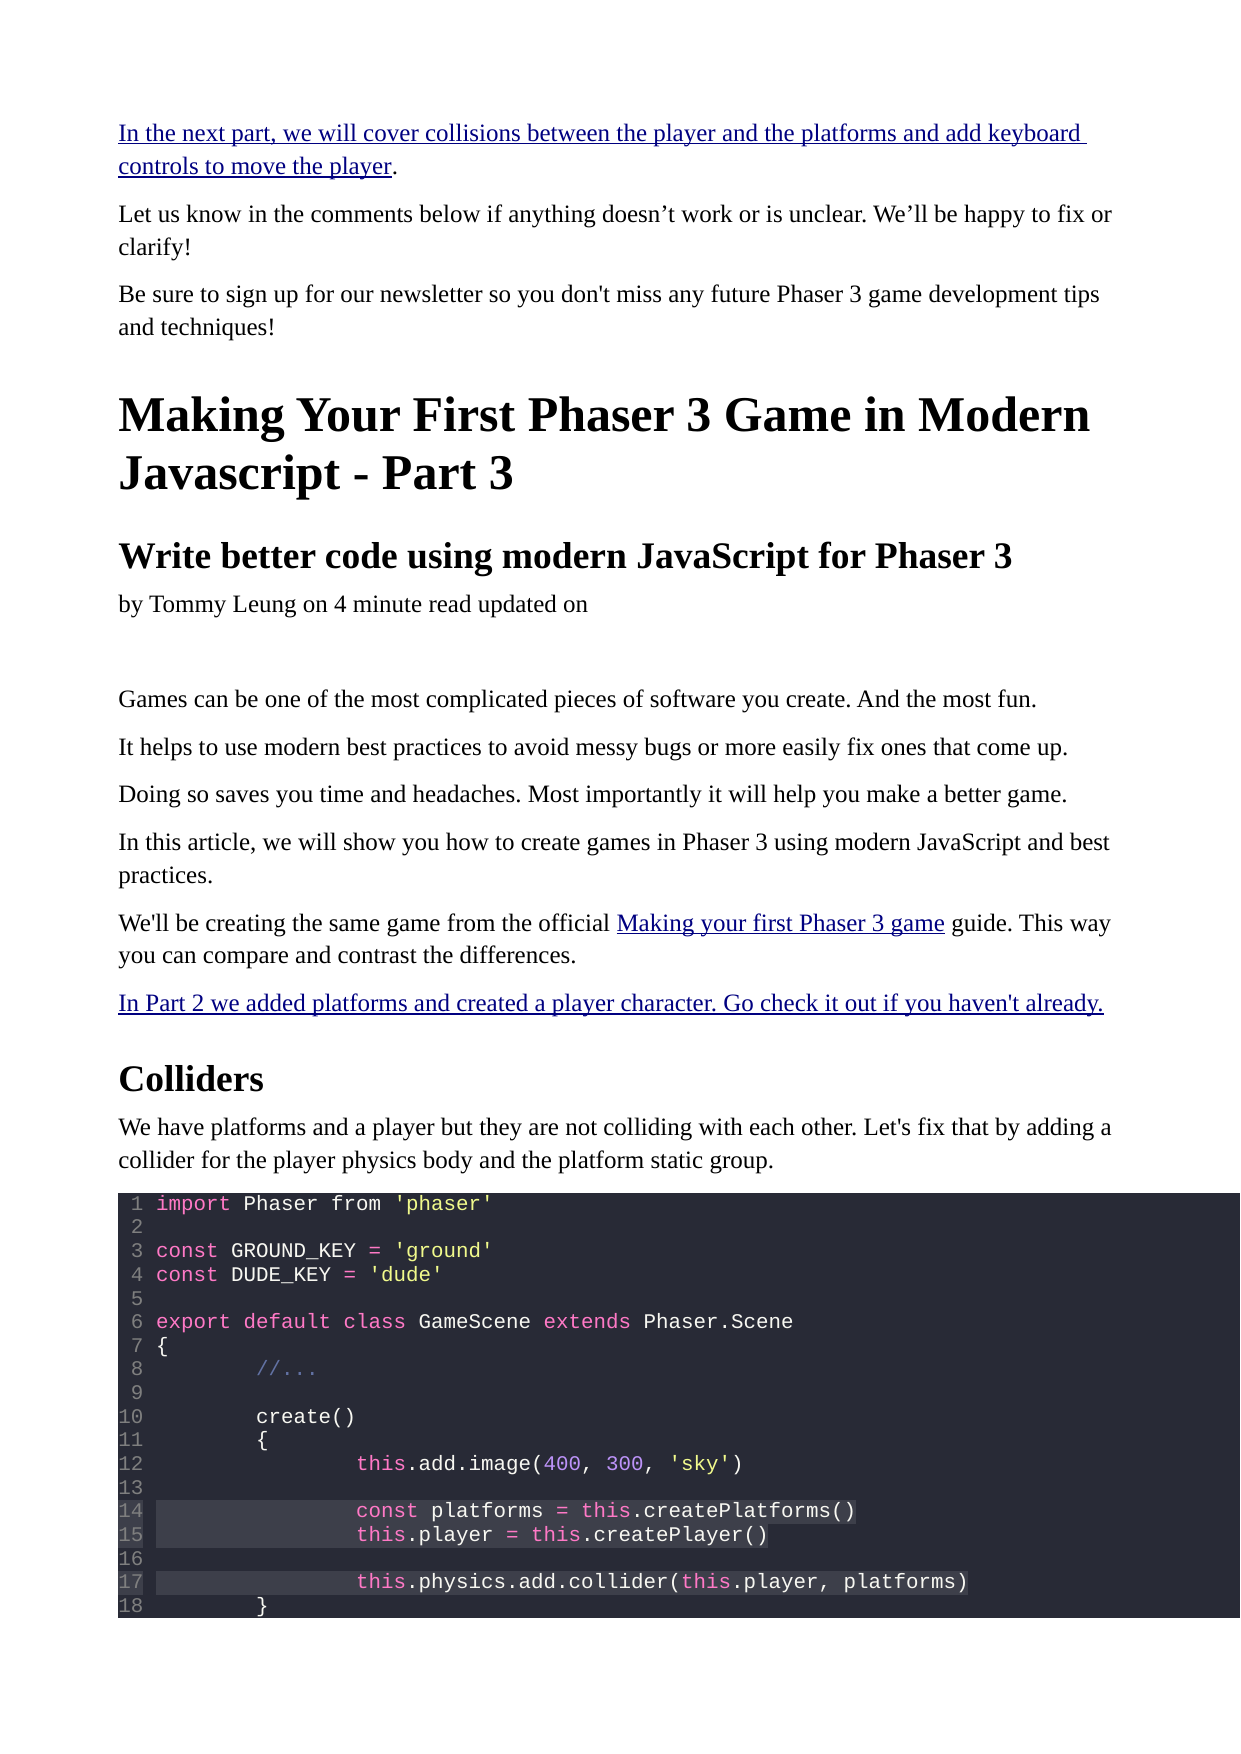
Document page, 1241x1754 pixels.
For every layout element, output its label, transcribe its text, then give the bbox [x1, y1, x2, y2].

subtitle Colliders [118, 1057, 1122, 1100]
text Let us know in the comments below if anything doesn’t work or is unclear. We’ll be happy to fix or clarify! [118, 199, 1122, 261]
text It helps to use modern best practices to avoid messy bugs or more easily fix ones that come up. [118, 732, 1122, 761]
subtitle Making Your First Phaser 3 Game in Modern Javascript - Part 3 [118, 385, 1122, 500]
text We'll be creating the same game from the official Making your first Phaser 3 game guide. This way you can compare and contrast the differences. [118, 908, 1122, 969]
subtitle Write better code using modern JavaScript for Phaser 3 [118, 533, 1122, 576]
text Doing so saves you time and headaches. Most importantly it will help you make a better game. [118, 779, 1122, 808]
text Be sure to sign up for our newsletter so you don't miss any future Phaser 3 game development tips and techniques! [118, 279, 1122, 341]
text by Tommy Leung on 4 minute read updated on [118, 589, 1122, 618]
text Games can be one of the most complicated pieces of software you create. And the most fun. [118, 684, 1122, 713]
text We have platforms and a player but they are not colliding with each other. Let's fix that by adding a collider for the player physics body and the platform static group. [118, 1112, 1122, 1174]
text In this article, we will show you how to create games in Phaser 3 using modern JavaScript and best practices. [118, 827, 1122, 889]
text In Part 2 we added platforms and created a player character. Go check it out if you haven't already. [118, 988, 1122, 1017]
text In the next part, we will cover collisions between the player and the platforms and add keyboard controls to move the player. [118, 118, 1122, 180]
